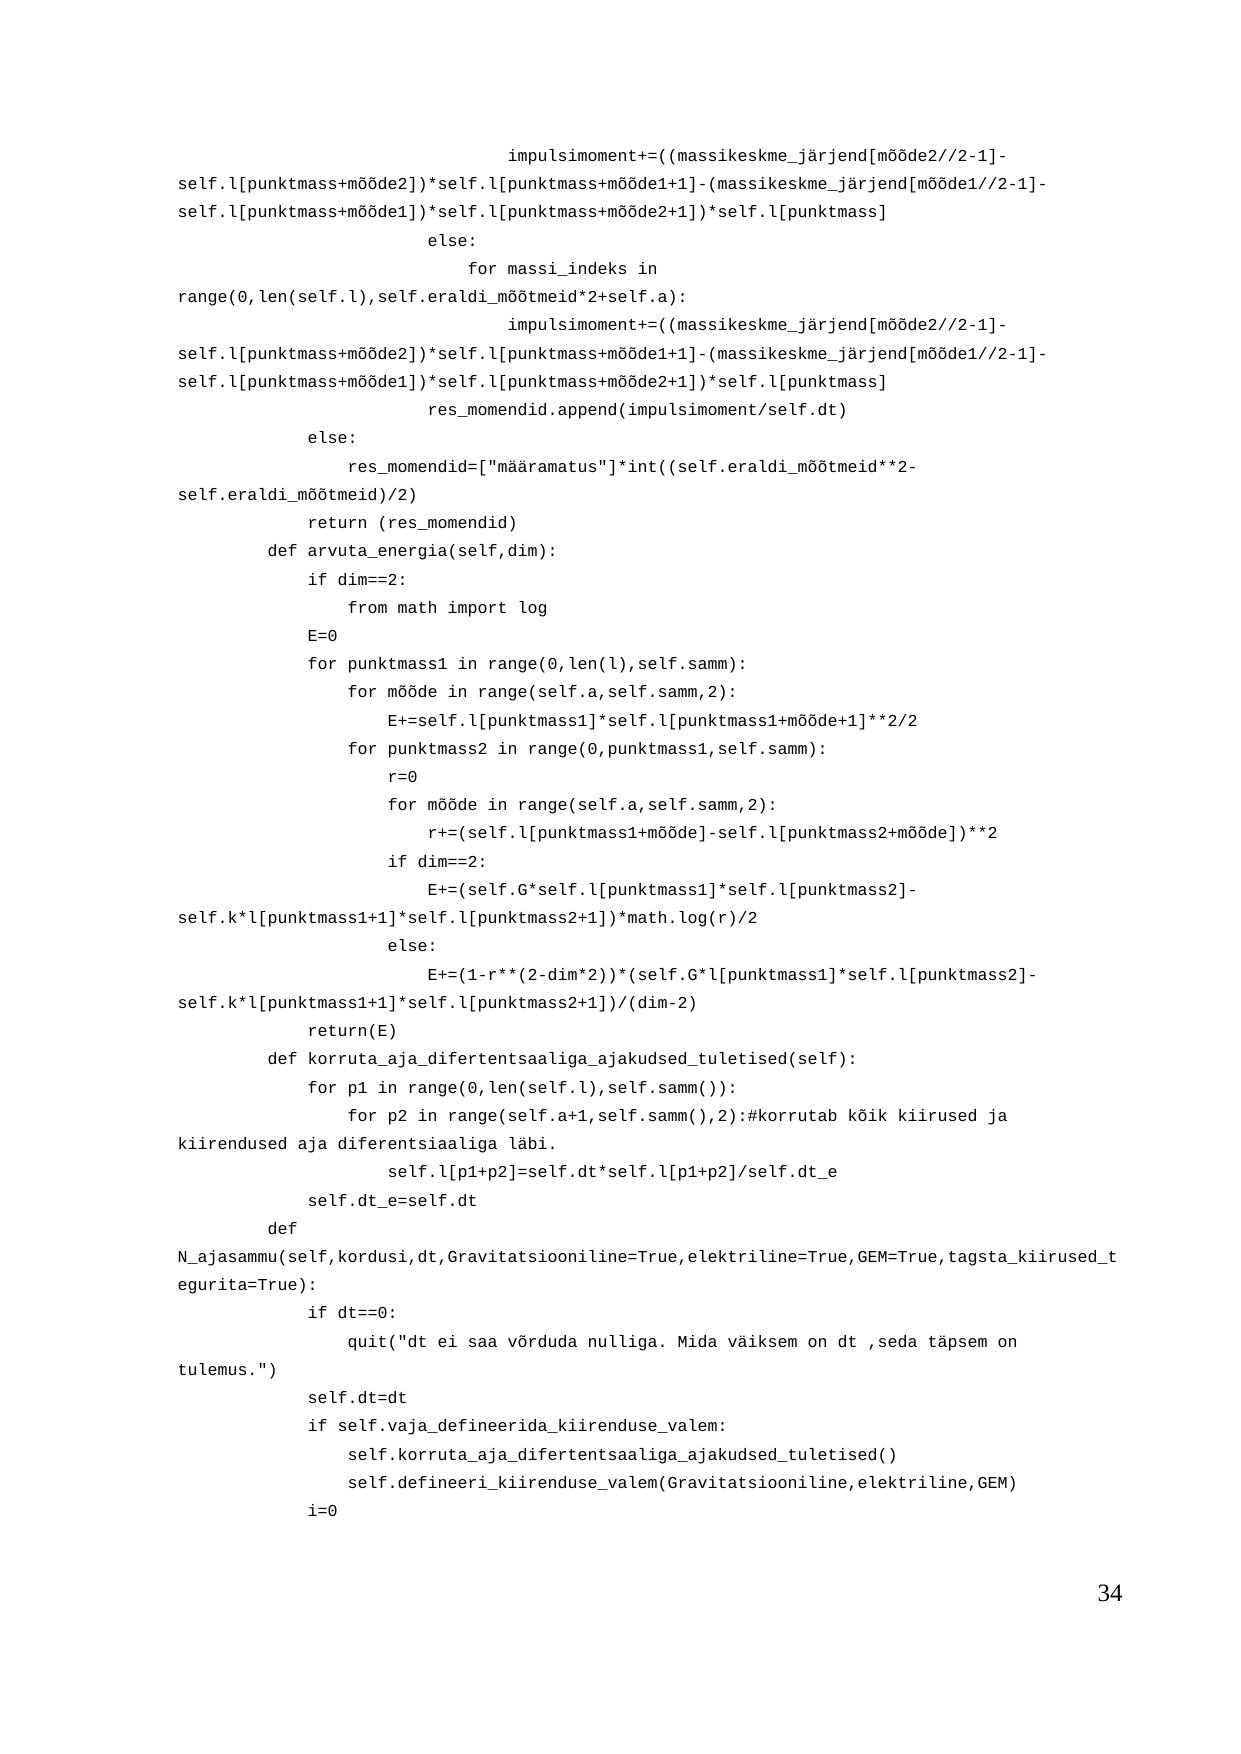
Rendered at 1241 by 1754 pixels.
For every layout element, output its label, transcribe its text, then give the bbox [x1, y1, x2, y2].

text i=0 [177, 1503, 1122, 1521]
text for p1 in range(0,len(self.l),self.samm()): [177, 1079, 1122, 1098]
text else: [177, 430, 1122, 449]
text self.korruta_aja_difertentsaaliga_ajakudsed_tuletised() [177, 1446, 1122, 1465]
text impulsimoment+=((massikeskme_järjend[mõõde2//2-1]-self.l[punktmass+mõõde2])*self.l[punktmass+mõõde1+1]-(massikeskme_järjend[mõõde1//2-1]-self.l[punktmass+mõõde1])*self.l[punktmass+mõõde2+1])*self.l[punktmass] [177, 148, 1122, 223]
text self.dt=dt [177, 1390, 1122, 1408]
text impulsimoment+=((massikeskme_järjend[mõõde2//2-1]-self.l[punktmass+mõõde2])*self.l[punktmass+mõõde1+1]-(massikeskme_järjend[mõõde1//2-1]-self.l[punktmass+mõõde1])*self.l[punktmass+mõõde2+1])*self.l[punktmass] [177, 317, 1122, 392]
text def korruta_aja_difertentsaaliga_ajakudsed_tuletised(self): [177, 1051, 1122, 1070]
text if dt==0: [177, 1305, 1122, 1324]
text else: [177, 232, 1122, 251]
text if dim==2: [177, 571, 1122, 590]
text self.l[p1+p2]=self.dt*self.l[p1+p2]/self.dt_e [177, 1164, 1122, 1183]
text r=0 [177, 769, 1122, 787]
text for punktmass1 in range(0,len(l),self.samm): [177, 656, 1122, 674]
text else: [177, 938, 1122, 957]
text def N_ajasammu(self,kordusi,dt,Gravitatsiooniline=True,elektriline=True,GEM=True,tagsta_kiirused_tegurita=True): [177, 1220, 1122, 1296]
text for p2 in range(self.a+1,self.samm(),2):#korrutab kõik kiirused ja kiirendused aja diferentsiaaliga läbi. [177, 1107, 1122, 1154]
text if self.vaja_defineerida_kiirenduse_valem: [177, 1418, 1122, 1437]
text for massi_indeks in range(0,len(self.l),self.eraldi_mõõtmeid*2+self.a): [177, 261, 1122, 308]
text E+=self.l[punktmass1]*self.l[punktmass1+mõõde+1]**2/2 [177, 712, 1122, 731]
text self.dt_e=self.dt [177, 1192, 1122, 1211]
text E+=(self.G*self.l[punktmass1]*self.l[punktmass2]-self.k*l[punktmass1+1]*self.l[punktmass2+1])*math.log(r)/2 [177, 882, 1122, 929]
text res_momendid.append(impulsimoment/self.dt) [177, 402, 1122, 421]
text from math import log [177, 599, 1122, 618]
text for punktmass2 in range(0,punktmass1,self.samm): [177, 740, 1122, 759]
text r+=(self.l[punktmass1+mõõde]-self.l[punktmass2+mõõde])**2 [177, 825, 1122, 844]
text if dim==2: [177, 853, 1122, 872]
text res_momendid=["määramatus"]*int((self.eraldi_mõõtmeid**2-self.eraldi_mõõtmeid)/2) [177, 458, 1122, 505]
text E+=(1-r**(2-dim*2))*(self.G*l[punktmass1]*self.l[punktmass2]-self.k*l[punktmass1+1]*self.l[punktmass2+1])/(dim-2) [177, 966, 1122, 1013]
text self.defineeri_kiirenduse_valem(Gravitatsiooniline,elektriline,GEM) [177, 1474, 1122, 1493]
text for mõõde in range(self.a,self.samm,2): [177, 797, 1122, 816]
text def arvuta_energia(self,dim): [177, 543, 1122, 562]
text quit("dt ei saa võrduda nulliga. Mida väiksem on dt ,seda täpsem on tulemus.") [177, 1333, 1122, 1380]
text for mõõde in range(self.a,self.samm,2): [177, 684, 1122, 703]
text E=0 [177, 627, 1122, 646]
text return(E) [177, 1023, 1122, 1042]
text return (res_momendid) [177, 514, 1122, 533]
